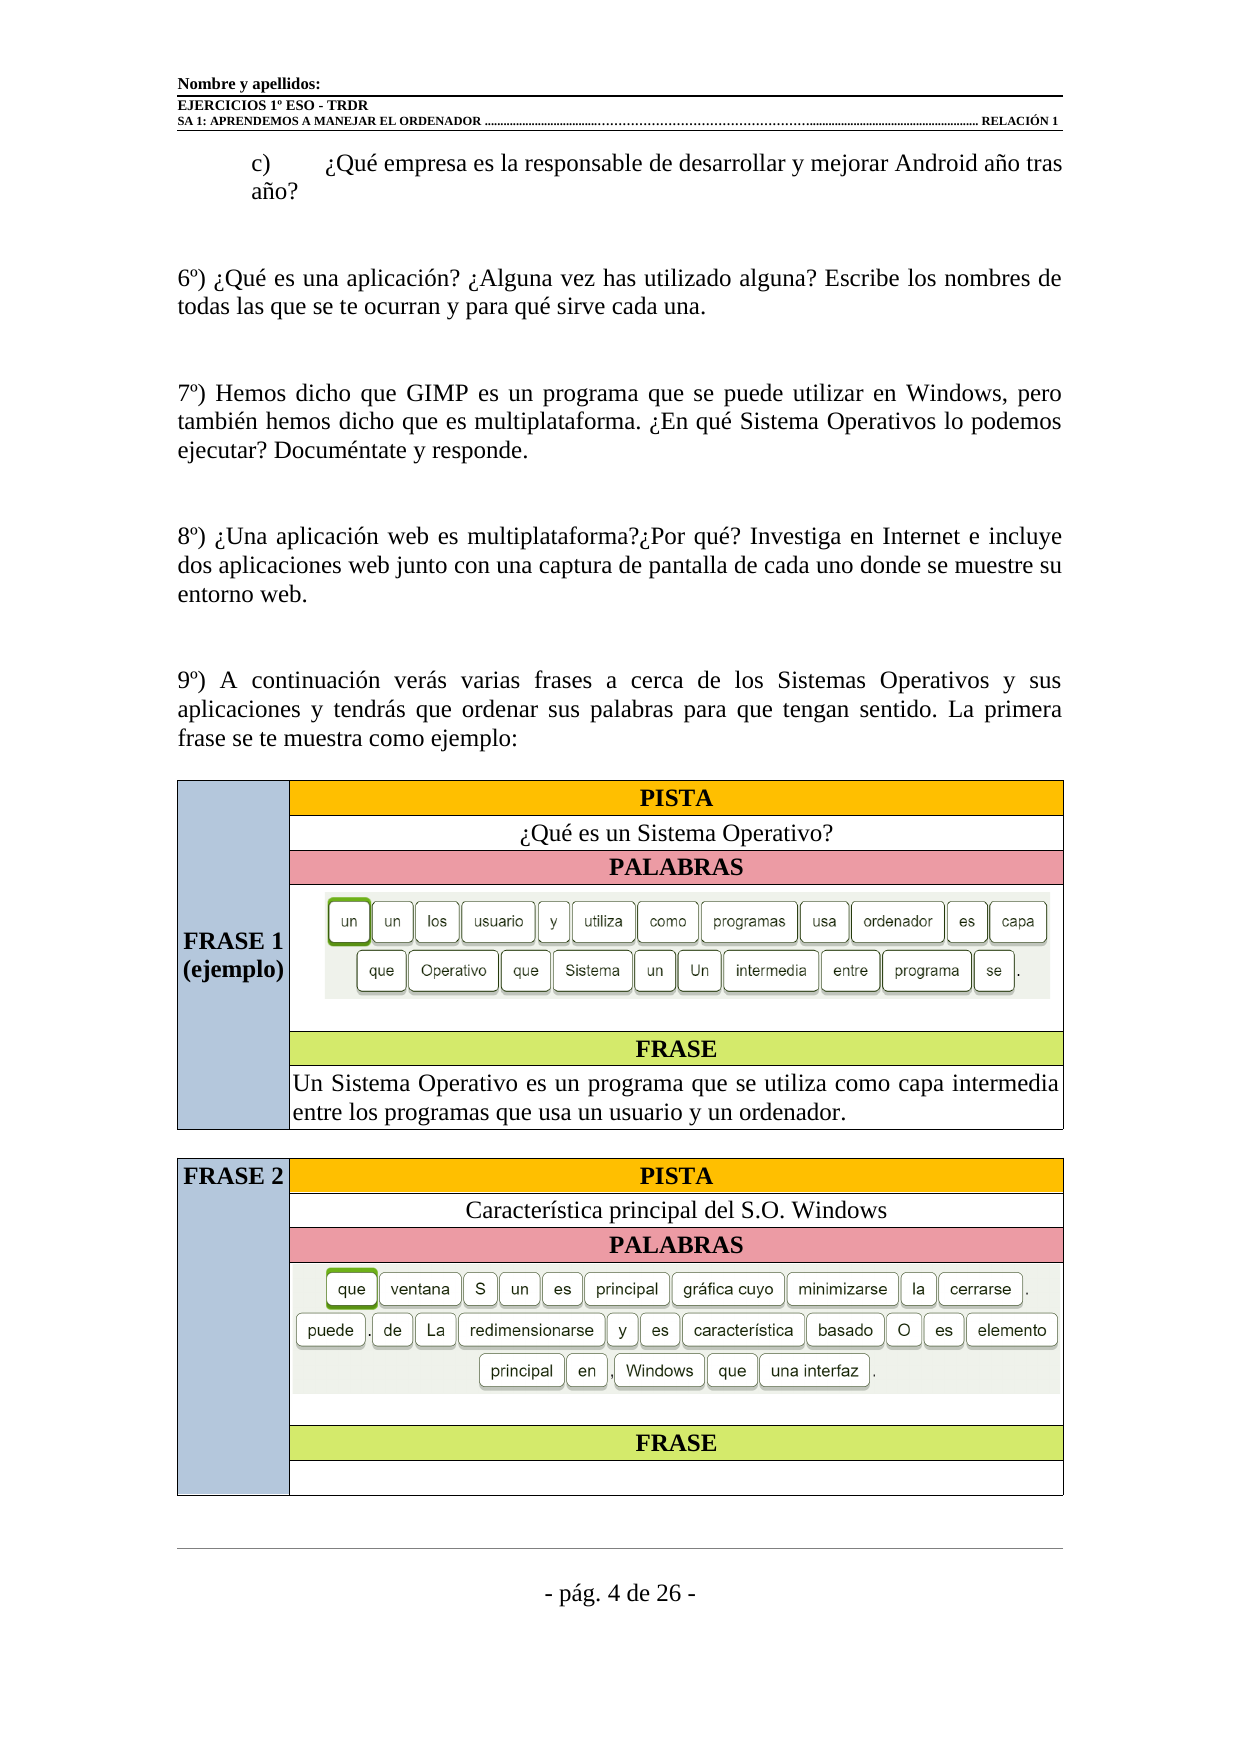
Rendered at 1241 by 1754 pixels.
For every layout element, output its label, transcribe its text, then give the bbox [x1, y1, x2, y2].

text 8º) ¿Una aplicación web es multiplataforma?¿Por qué? Investiga en Internet e incluye dos aplicaciones web junto con una captura de pantalla de cada uno donde se muestre su entorno web. [177, 521, 1063, 608]
table_cell [290, 893, 1063, 1031]
table_cell [290, 1394, 1063, 1425]
text 9º) A continuación verás varias frases a cerca de los Sistemas Operativos y sus aplicaciones y tendrás que ordenar sus palabras para que tengan sentido. La primera frase se te muestra como ejemplo: [177, 665, 1063, 751]
table_cell [290, 885, 1063, 892]
table_cell [290, 1461, 1063, 1494]
table_header FRASE 2 [178, 1159, 289, 1494]
picture [292, 1264, 1060, 1394]
table_cell [290, 1263, 1063, 1393]
table_cell FRASE [290, 1032, 1063, 1065]
table_cell FRASE [290, 1426, 1063, 1460]
list ¿Qué empresa es la responsable de desarrollar y mejorar Android año tras año? [251, 148, 1063, 205]
text 7º) Hemos dicho que GIMP es un programa que se puede utilizar en Windows, pero también hemos dicho que es multiplataforma. ¿En qué Sistema Operativos lo podemos ejecutar? Documéntate y responde. [177, 378, 1063, 464]
table_header PISTA [290, 781, 1063, 815]
table_cell PALABRAS [290, 1228, 1063, 1262]
table_cell ¿Qué es un Sistema Operativo? [290, 816, 1063, 849]
table_cell PALABRAS [290, 851, 1063, 884]
picture [324, 892, 1051, 999]
table_cell Un Sistema Operativo es un programa que se utiliza como capa intermedia entre los programas que usa un usuario y un ordenador. [290, 1066, 1063, 1129]
table_header FRASE 1 (ejemplo) [178, 781, 289, 1129]
text 6º) ¿Qué es una aplicación? ¿Alguna vez has utilizado alguna? Escribe los nombres de todas las que se te ocurran y para qué sirve cada una. [177, 263, 1063, 320]
table_cell Característica principal del S.O. Windows [290, 1194, 1063, 1227]
table_header PISTA [290, 1159, 1063, 1192]
